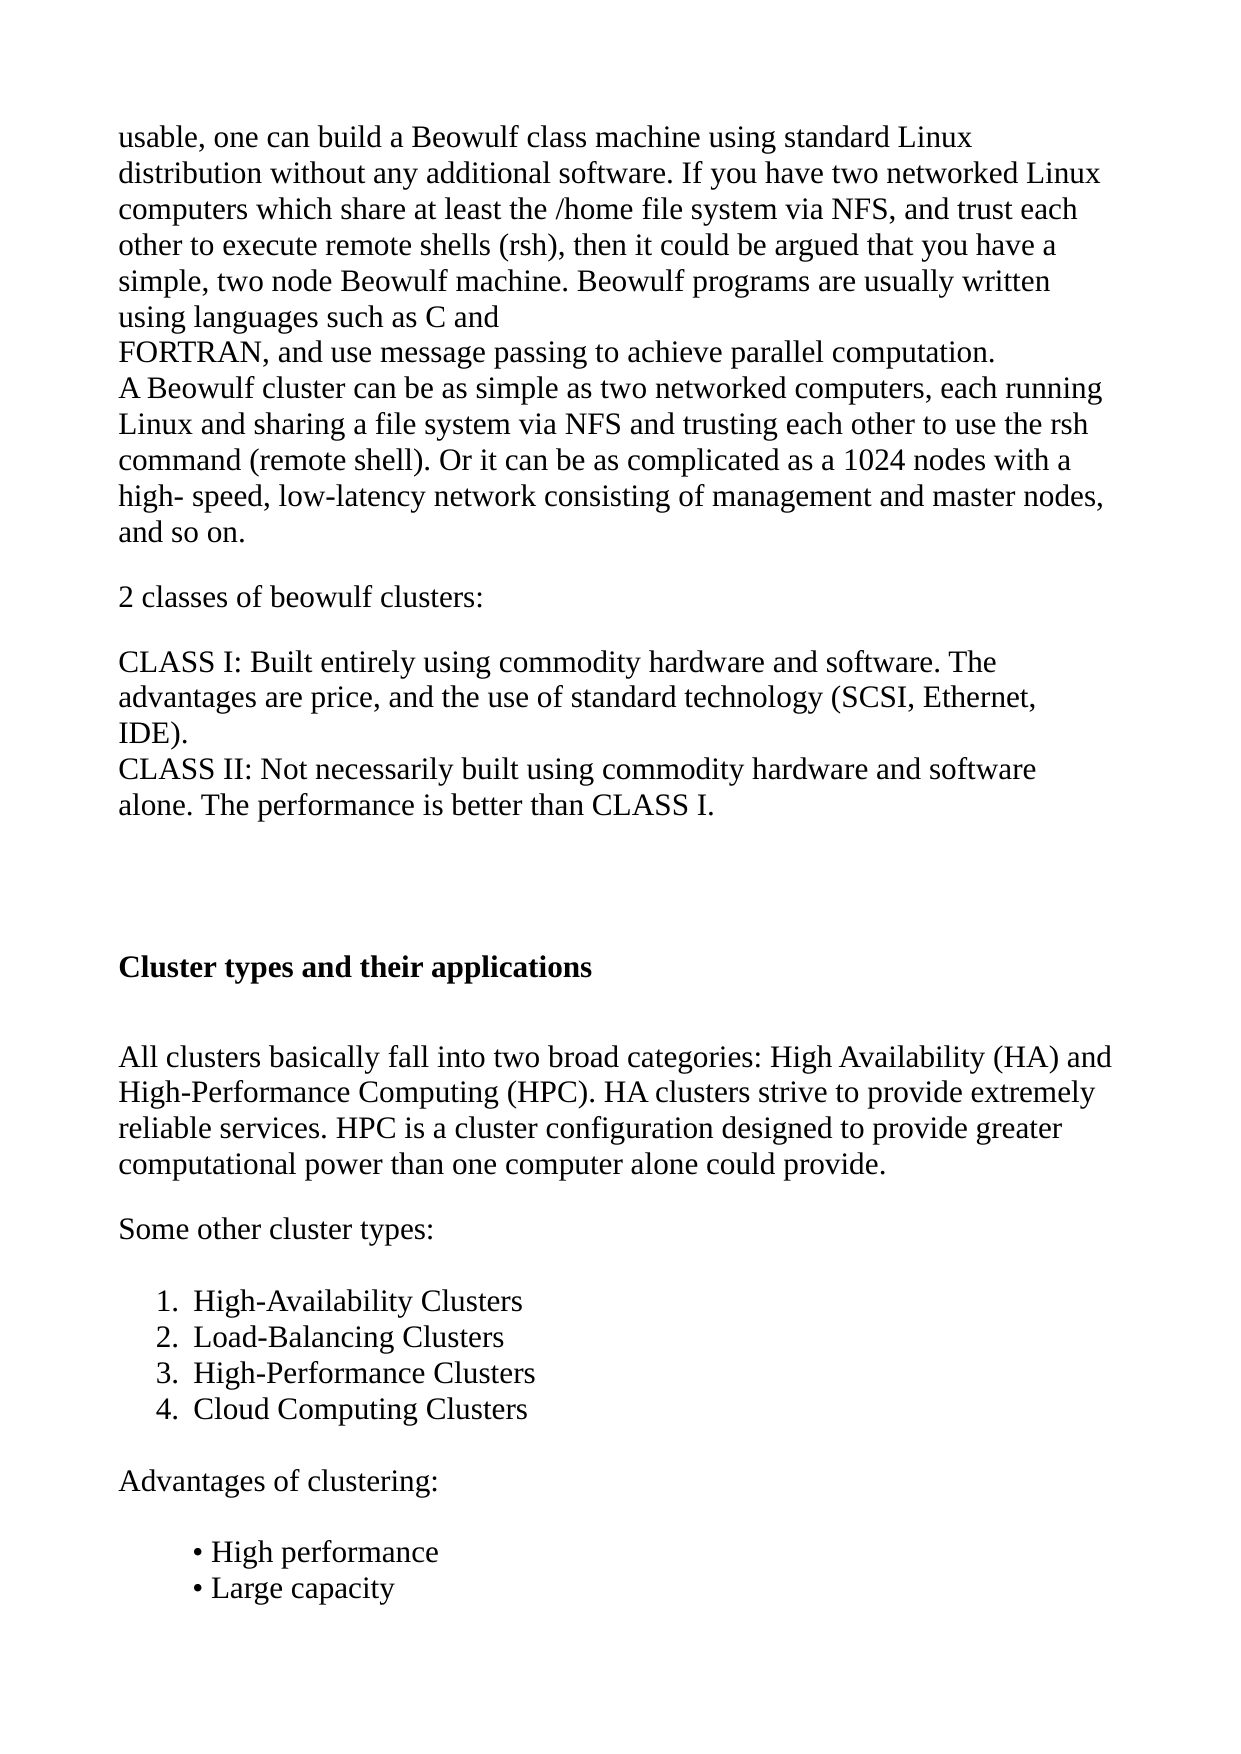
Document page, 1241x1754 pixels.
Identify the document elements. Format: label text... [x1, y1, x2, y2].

text computational power than one computer alone could provide. [118, 1146, 1122, 1182]
text Linux and sharing a file system via NFS and trusting each other to use the rsh [118, 406, 1122, 442]
text high- speed, low-latency network consisting of management and master nodes, [118, 477, 1122, 513]
text reliable services. HPC is a cluster configuration designed to provide greater [118, 1110, 1122, 1146]
text CLASS I: Built entirely using commodity hardware and software. The [118, 643, 1122, 679]
text 2 classes of beowulf clusters: [118, 578, 1122, 614]
text usable, one can build a Beowulf class machine using standard Linux distribution without any additional software. If you have two networked Linux computers which share at least the /home file system via NFS, and trust each other to execute remote shells (rsh), then it could be argued that you have a simple, two node Beowulf machine. Beowulf programs are usually written using languages such as C and [118, 118, 1122, 334]
list Load-Balancing Clusters [156, 1318, 1122, 1354]
text Some other cluster types: [118, 1210, 1122, 1246]
text CLASS II: Not necessarily built using commodity hardware and software [118, 751, 1122, 787]
text IDE). [118, 715, 1122, 751]
text command (remote shell). Or it can be as complicated as a 1024 nodes with a [118, 442, 1122, 477]
list Cloud Computing Clusters [156, 1390, 1122, 1426]
subtitle Cluster types and their applications [118, 948, 1122, 984]
list High-Availability Clusters [156, 1282, 1122, 1318]
text Advantages of clustering: [118, 1462, 1122, 1498]
text and so on. [118, 513, 1122, 549]
text advantages are price, and the use of standard technology (SCSI, Ethernet, [118, 679, 1122, 715]
text All clusters basically fall into two broad categories: High Availability (HA) and [118, 1038, 1122, 1074]
text FORTRAN, and use message passing to achieve parallel computation. [118, 334, 1122, 370]
text A Beowulf cluster can be as simple as two networked computers, each running [118, 370, 1122, 406]
list High-Performance Clusters [156, 1354, 1122, 1390]
text High-Performance Computing (HPC). HA clusters strive to provide extremely [118, 1074, 1122, 1110]
text alone. The performance is better than CLASS I. [118, 787, 1122, 822]
text • High performance • Large capacity [118, 1534, 1122, 1606]
